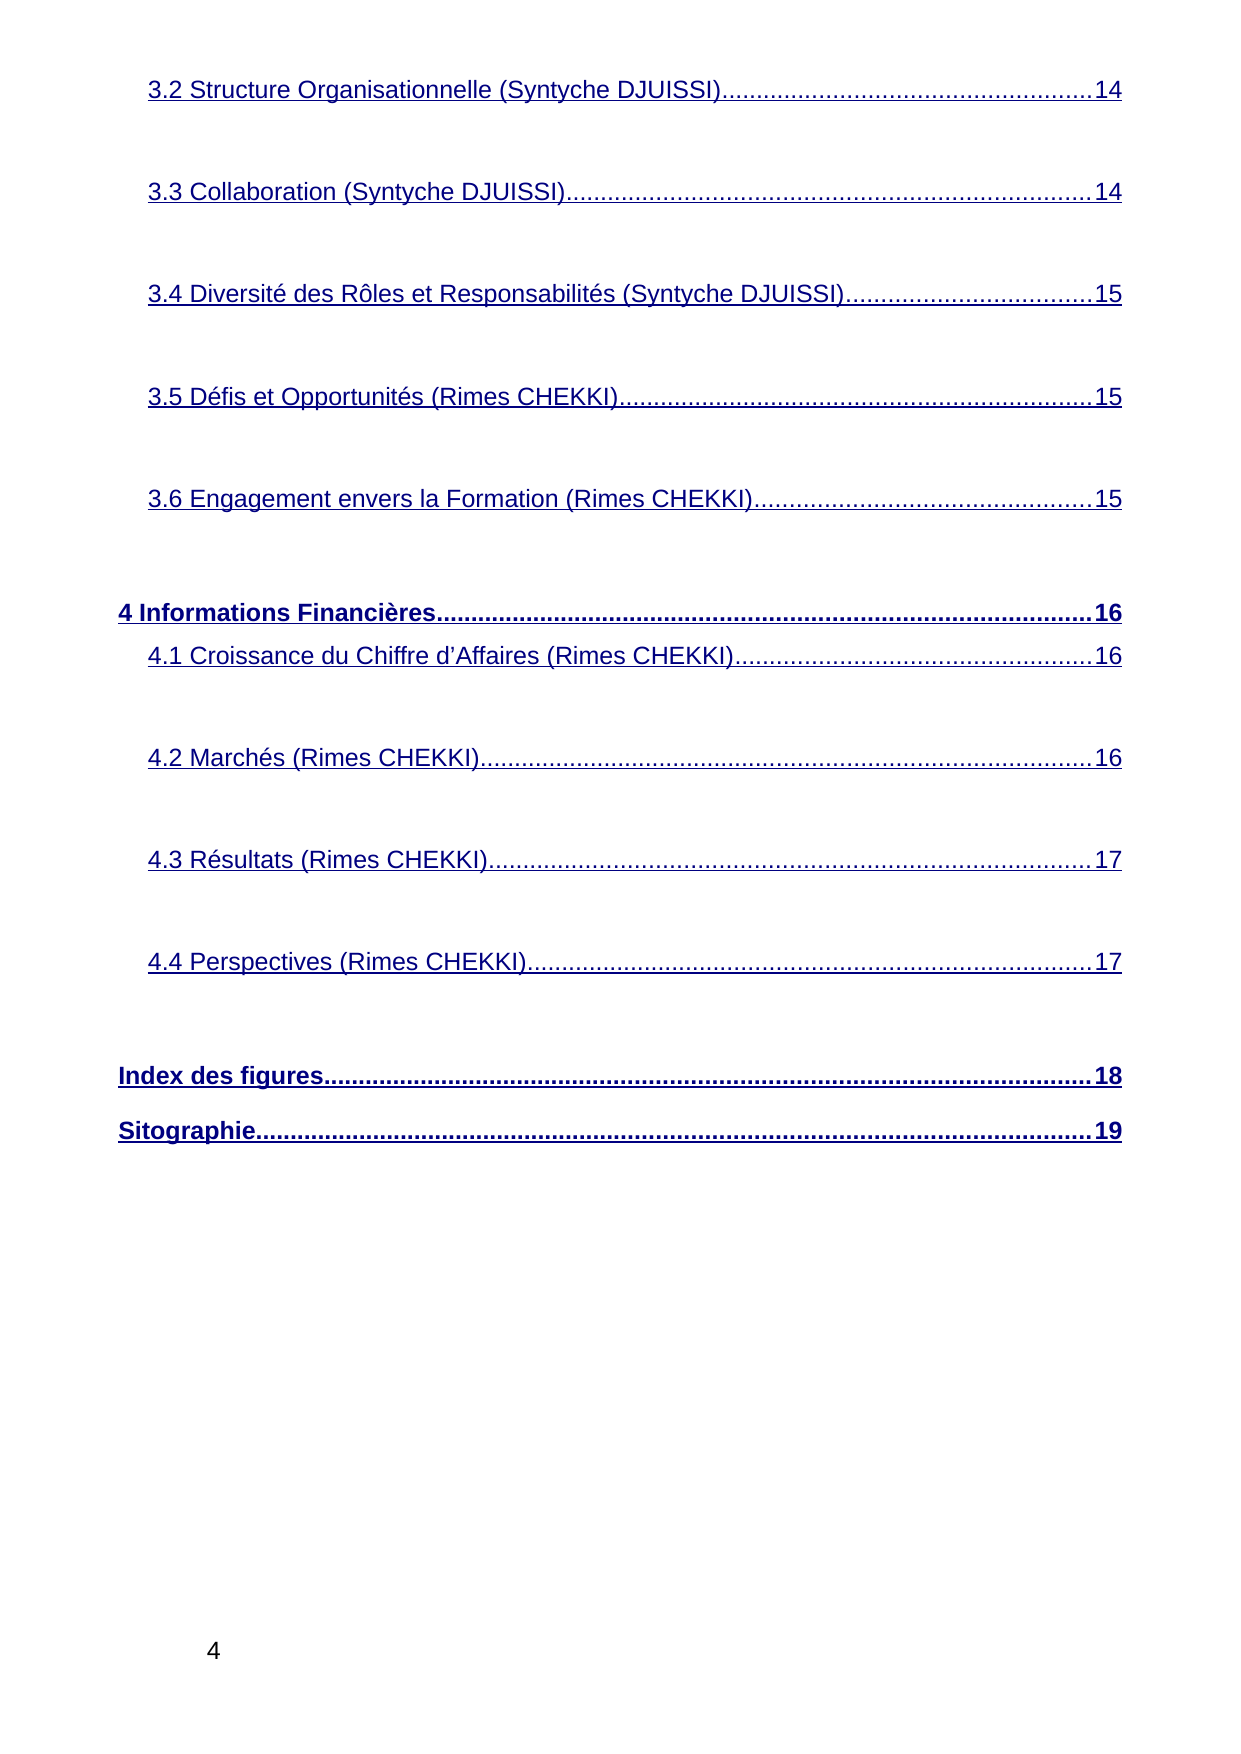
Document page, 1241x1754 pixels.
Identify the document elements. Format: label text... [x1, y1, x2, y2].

text 3.2 Structure Organisationnelle (Syntyche DJUISSI) 14 [148, 75, 1122, 100]
text 3.4 Diversité des Rôles et Responsabilités (Syntyche DJUISSI) 15 [148, 279, 1122, 304]
text Index des figures 18 [118, 1061, 1122, 1086]
text 4.1 Croissance du Chiffre d’Affaires (Rimes CHEKKI) 16 [148, 641, 1122, 666]
text 4.4 Perspectives (Rimes CHEKKI) 17 [148, 947, 1122, 972]
text 3.6 Engagement envers la Formation (Rimes CHEKKI) 15 [148, 484, 1122, 509]
text 3.5 Défis et Opportunités (Rimes CHEKKI) 15 [148, 382, 1122, 406]
text 4.3 Résultats (Rimes CHEKKI) 17 [148, 845, 1122, 870]
text 3.3 Collaboration (Syntyche DJUISSI) 14 [148, 177, 1122, 202]
text 4.2 Marchés (Rimes CHEKKI) 16 [148, 743, 1122, 768]
text Sitographie 19 [118, 1116, 1122, 1141]
text 4 Informations Financières 16 [118, 598, 1122, 623]
